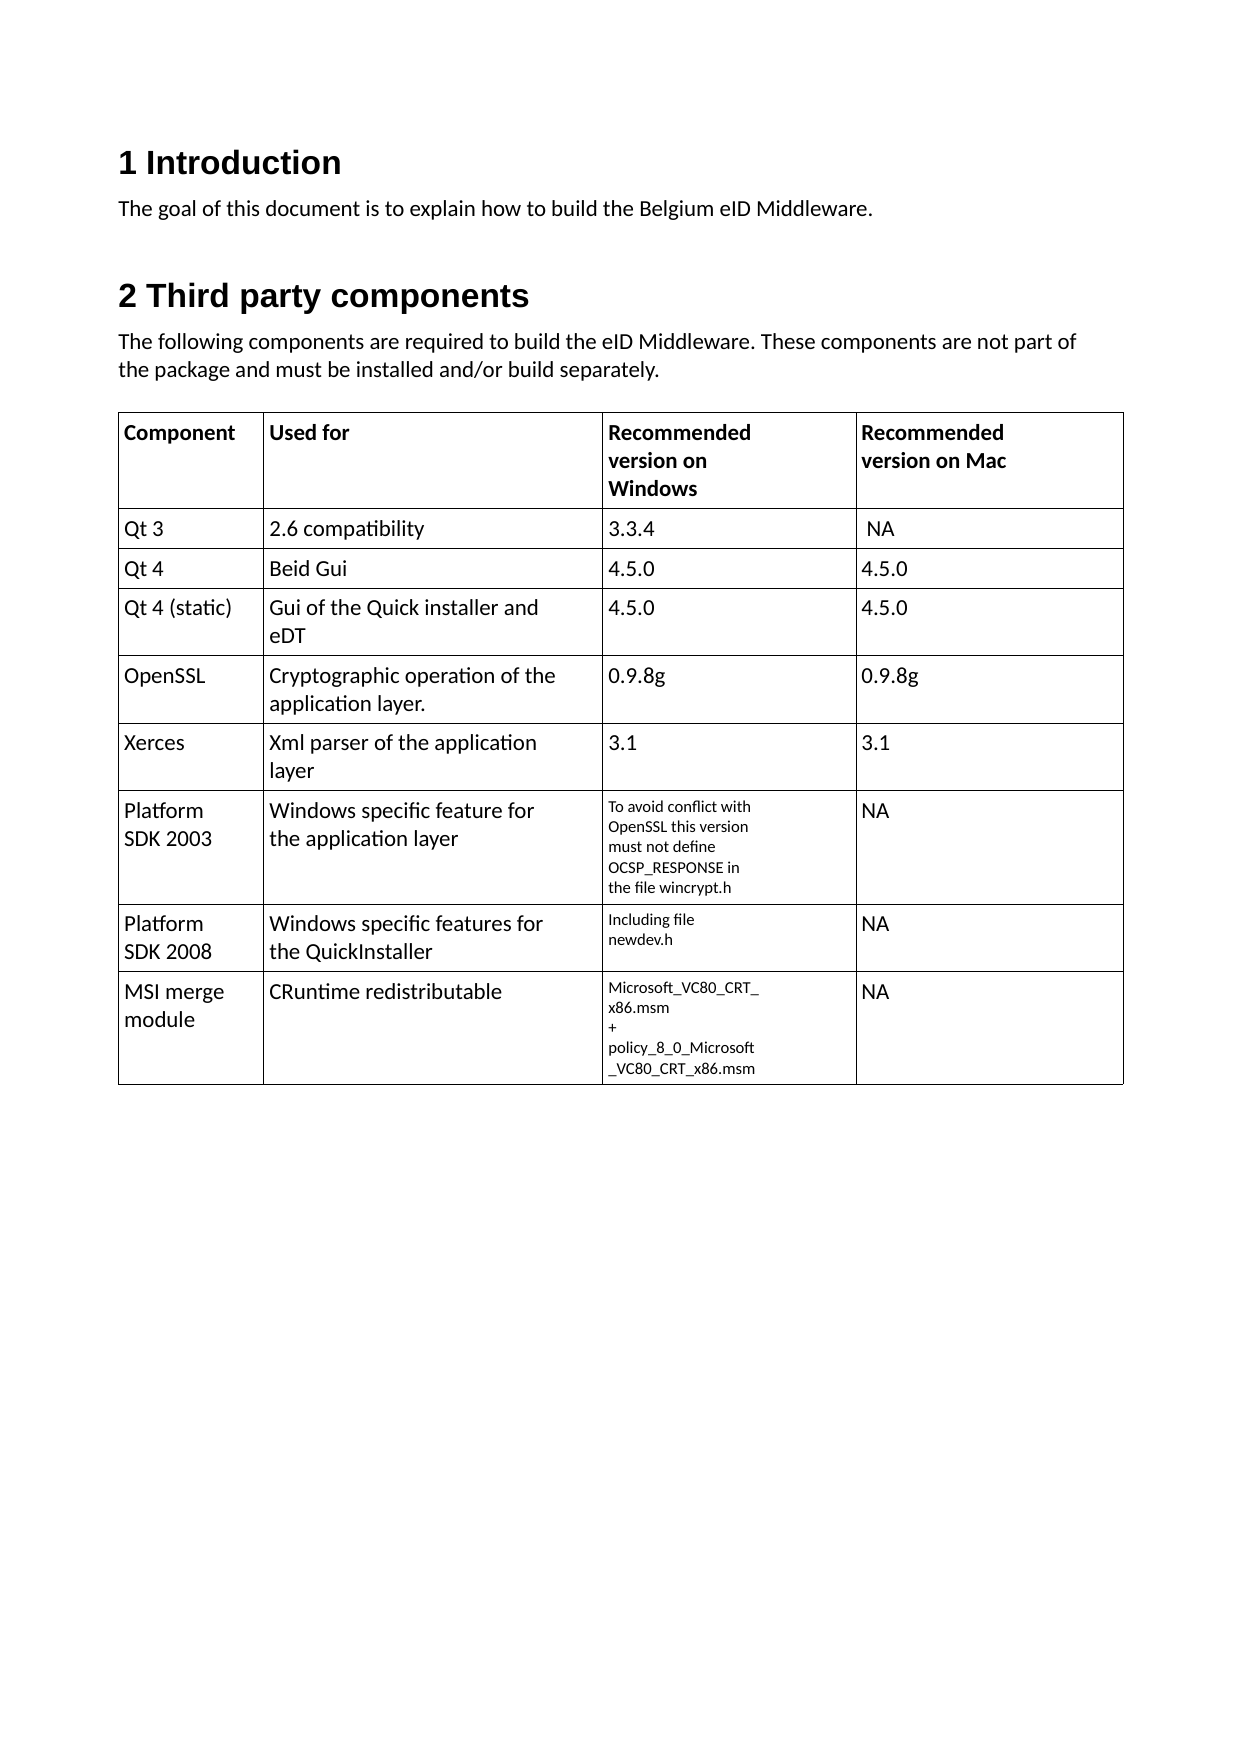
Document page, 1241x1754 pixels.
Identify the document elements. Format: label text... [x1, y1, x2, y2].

table_cell 4.5.0 [603, 589, 856, 655]
table_header Recommended version on Windows [603, 413, 856, 508]
table_cell 4.5.0 [857, 589, 1123, 655]
table_cell NA [857, 509, 1123, 548]
table_cell Xerces [119, 724, 263, 790]
table_cell 4.5.0 [603, 549, 856, 587]
table_header Recommended version on Mac [857, 413, 1123, 508]
text the package and must be installed and/or build separately. [118, 355, 1122, 383]
subtitle 1 Introduction [118, 143, 1122, 182]
table_cell 3.1 [857, 724, 1123, 790]
table_cell 0.9.8g [857, 656, 1123, 723]
table_cell Xml parser of the application layer [264, 724, 602, 790]
subtitle 2 Third party components [118, 276, 1122, 315]
table_cell Platform SDK 2008 [119, 905, 263, 971]
table_cell 2.6 compatibility [264, 509, 602, 548]
text The goal of this document is to explain how to build the Belgium eID Middleware. [118, 194, 1122, 222]
table_cell 3.1 [603, 724, 856, 790]
table_cell Qt 4 (static) [119, 589, 263, 655]
table_cell Cryptographic operation of the application layer. [264, 656, 602, 723]
table_cell MSI merge module [119, 972, 263, 1084]
table_cell 3.3.4 [603, 509, 856, 548]
table_cell Microsoft_VC80_CRT_ x86.msm + policy_8_0_Microsoft _VC80_CRT_x86.msm [603, 972, 856, 1084]
table_cell Platform SDK 2003 [119, 791, 263, 903]
table_cell Windows specific feature for the application layer [264, 791, 602, 903]
table_cell NA [857, 791, 1123, 903]
table_cell NA [857, 905, 1123, 971]
table_cell 4.5.0 [857, 549, 1123, 587]
table_header Used for [264, 413, 602, 508]
table_cell Windows specific features for the QuickInstaller [264, 905, 602, 971]
table_cell Including file newdev.h [603, 905, 856, 971]
table_header Component [119, 413, 263, 508]
table_cell Qt 3 [119, 509, 263, 548]
table_cell To avoid conflict with OpenSSL this version must not define OCSP_RESPONSE in the file wincrypt.h [603, 791, 856, 903]
table_cell Gui of the Quick installer and eDT [264, 589, 602, 655]
text The following components are required to build the eID Middleware. These components are not part of [118, 327, 1122, 355]
table_cell OpenSSL [119, 656, 263, 723]
table_cell NA [857, 972, 1123, 1084]
table_cell CRuntime redistributable [264, 972, 602, 1084]
table_cell Beid Gui [264, 549, 602, 587]
table_cell 0.9.8g [603, 656, 856, 723]
table_cell Qt 4 [119, 549, 263, 587]
